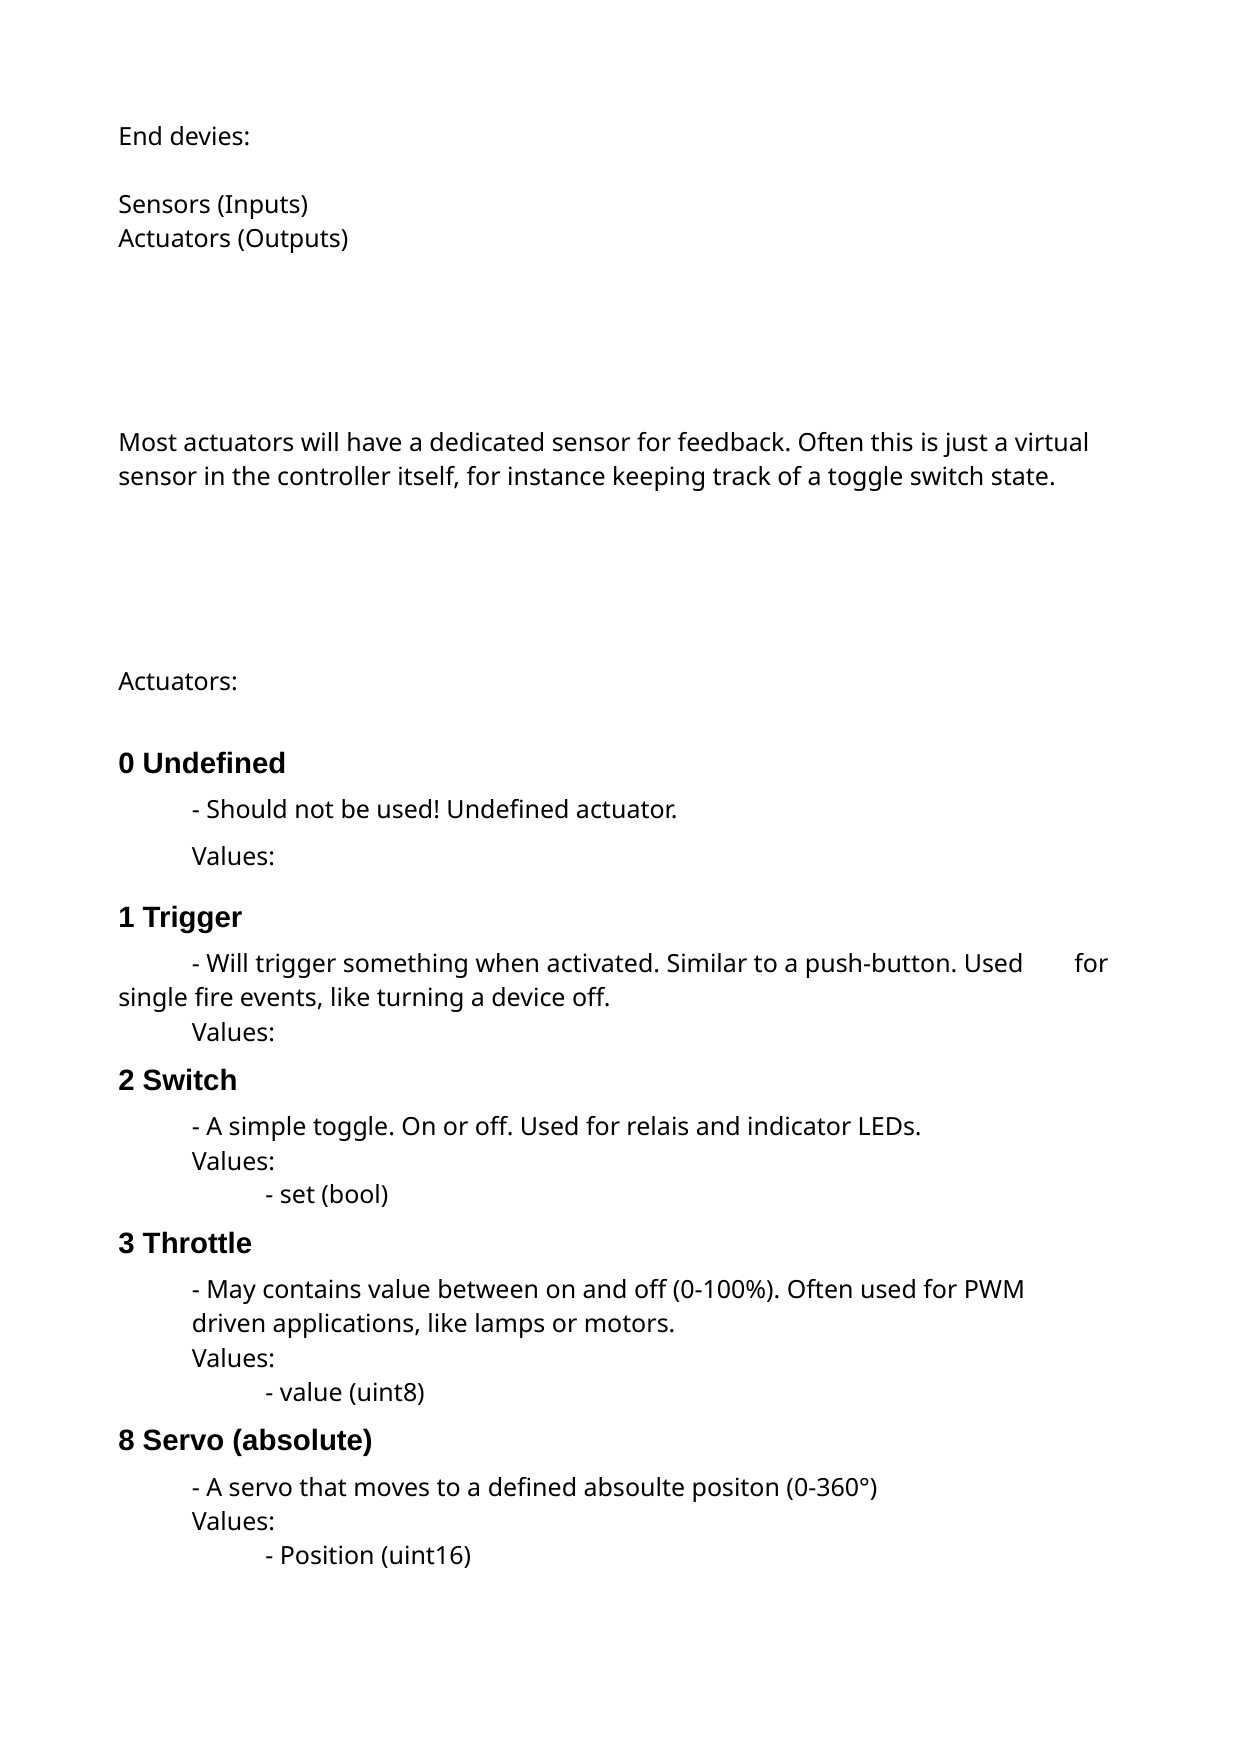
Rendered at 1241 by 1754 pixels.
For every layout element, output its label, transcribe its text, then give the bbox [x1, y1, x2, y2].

text - value (uint8) [118, 1374, 1122, 1408]
text Values: [118, 1340, 1122, 1374]
text - Should not be used! Undefined actuator. [118, 792, 1122, 826]
text Actuators (Outputs) [118, 220, 1122, 254]
subtitle 3 Throttle [118, 1226, 1122, 1259]
text Actuators: [118, 663, 1122, 697]
subtitle 2 Switch [118, 1063, 1122, 1097]
text Values: [118, 1143, 1122, 1177]
subtitle 0 Undefined [118, 746, 1122, 779]
text Values: [118, 1014, 1122, 1048]
text - set (bool) [118, 1177, 1122, 1211]
subtitle 8 Servo (absolute) [118, 1423, 1122, 1457]
text Values: [118, 839, 1122, 873]
text - A simple toggle. On or off. Used for relais and indicator LEDs. [118, 1109, 1122, 1143]
text End devies: [118, 118, 1122, 152]
text - Will trigger something when activated. Similar to a push-button. Used for single fire events, like turning a device off. [118, 946, 1122, 1014]
text - Position (uint16) [118, 1537, 1122, 1571]
text Values: [118, 1503, 1122, 1537]
text Sensors (Inputs) [118, 186, 1122, 220]
text - May contains value between on and off (0-100%). Often used for PWM driven applications, like lamps or motors. [118, 1272, 1122, 1340]
text Most actuators will have a dedicated sensor for feedback. Often this is just a virtual sensor in the controller itself, for instance keeping track of a toggle switch state. [118, 425, 1122, 493]
text - A servo that moves to a defined absoulte positon (0-360°) [118, 1469, 1122, 1503]
subtitle 1 Trigger [118, 900, 1122, 933]
